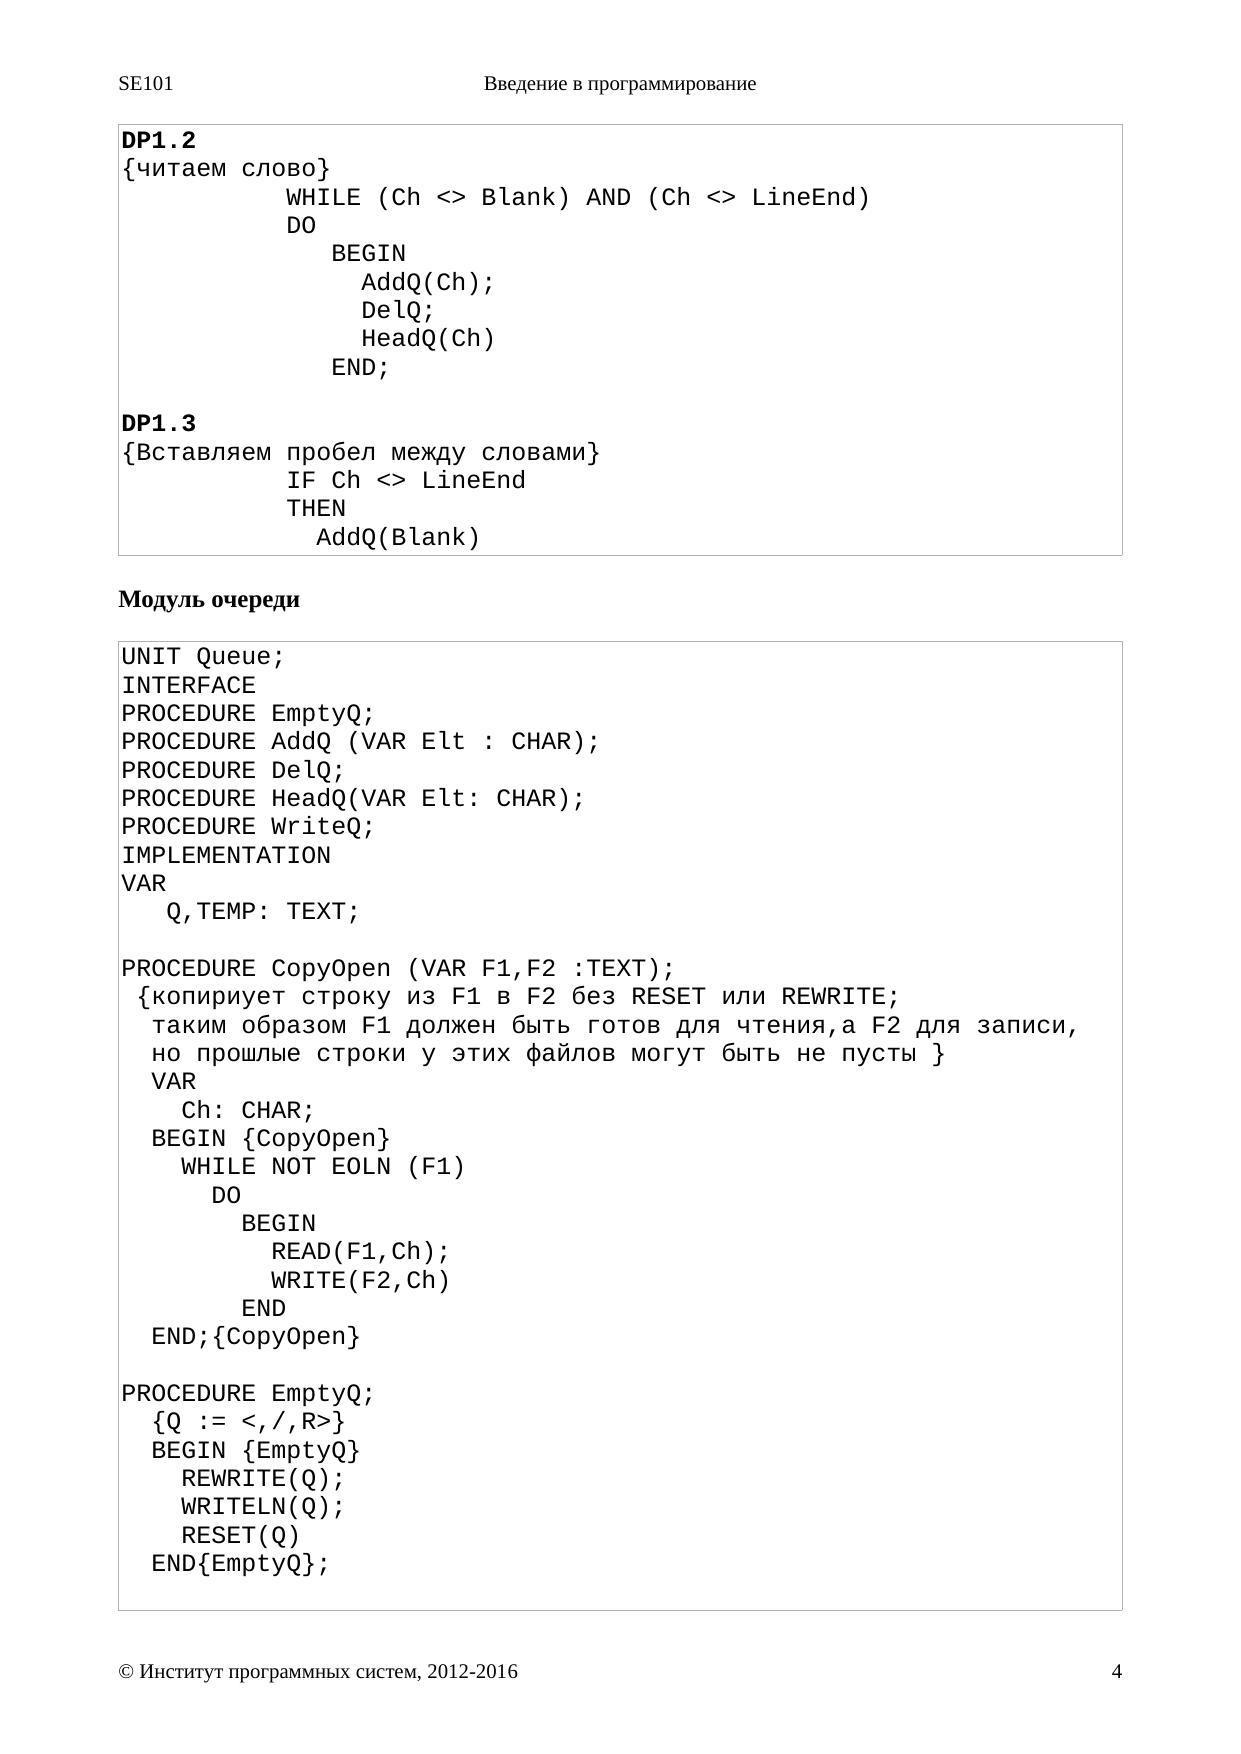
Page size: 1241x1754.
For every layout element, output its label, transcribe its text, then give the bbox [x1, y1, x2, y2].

text WHILE (Ch <> Blank) AND (Ch <> LineEnd) [119, 181, 1122, 209]
text PROCEDURE EmptyQ; [119, 697, 1122, 726]
text {Вставляем пробел между словами} [119, 436, 1122, 464]
text DP1.3 [119, 408, 1122, 436]
text DO [119, 209, 1122, 238]
text PROCEDURE CopyOpen (VAR F1,F2 :TEXT); [119, 952, 1122, 981]
text VAR [119, 867, 1122, 896]
text Q,TEMP: TEXT; [119, 896, 1122, 927]
text BEGIN {EmptyQ} [119, 1434, 1122, 1462]
text DP1.2 [119, 125, 1122, 153]
text Модуль очереди [118, 584, 1122, 612]
text REWRITE(Q); [119, 1462, 1122, 1491]
text WRITE(F2,Ch) [119, 1264, 1122, 1292]
text END{EmptyQ}; [119, 1547, 1122, 1579]
text WRITELN(Q); [119, 1491, 1122, 1519]
text UNIT Queue; [119, 642, 1122, 669]
text {Q := <,/,R>} [119, 1406, 1122, 1434]
text AddQ(Blank) [119, 521, 1122, 555]
text RESET(Q) [119, 1519, 1122, 1547]
text Ch: CHAR; [119, 1094, 1122, 1122]
text HeadQ(Ch) [119, 323, 1122, 351]
text READ(F1,Ch); [119, 1236, 1122, 1264]
text AddQ(Ch); [119, 266, 1122, 294]
text IMPLEMENTATION [119, 839, 1122, 867]
text INTERFACE [119, 669, 1122, 697]
text VAR [119, 1066, 1122, 1094]
text END; [119, 351, 1122, 382]
text END;{CopyOpen} [119, 1321, 1122, 1352]
text WHILE NOT EOLN (F1) [119, 1151, 1122, 1179]
text таким образом F1 должен быть готов для чтения,а F2 для записи, [119, 1009, 1122, 1037]
text BEGIN [119, 238, 1122, 266]
text DO [119, 1179, 1122, 1207]
text PROCEDURE HeadQ(VAR Elt: CHAR); [119, 782, 1122, 811]
text BEGIN [119, 1207, 1122, 1236]
text PROCEDURE EmptyQ; [119, 1377, 1122, 1406]
text END [119, 1292, 1122, 1321]
text BEGIN {CopyOpen} [119, 1122, 1122, 1151]
text но прошлые строки у этих файлов могут быть не пусты } [119, 1037, 1122, 1066]
text IF Ch <> LineEnd [119, 464, 1122, 493]
text THEN [119, 493, 1122, 521]
text {копириует строку из F1 в F2 без RESET или REWRITE; [119, 981, 1122, 1009]
text DelQ; [119, 294, 1122, 323]
text {читаем слово} [119, 153, 1122, 181]
text PROCEDURE DelQ; [119, 754, 1122, 782]
text PROCEDURE WriteQ; [119, 811, 1122, 839]
text PROCEDURE AddQ (VAR Elt : CHAR); [119, 726, 1122, 754]
